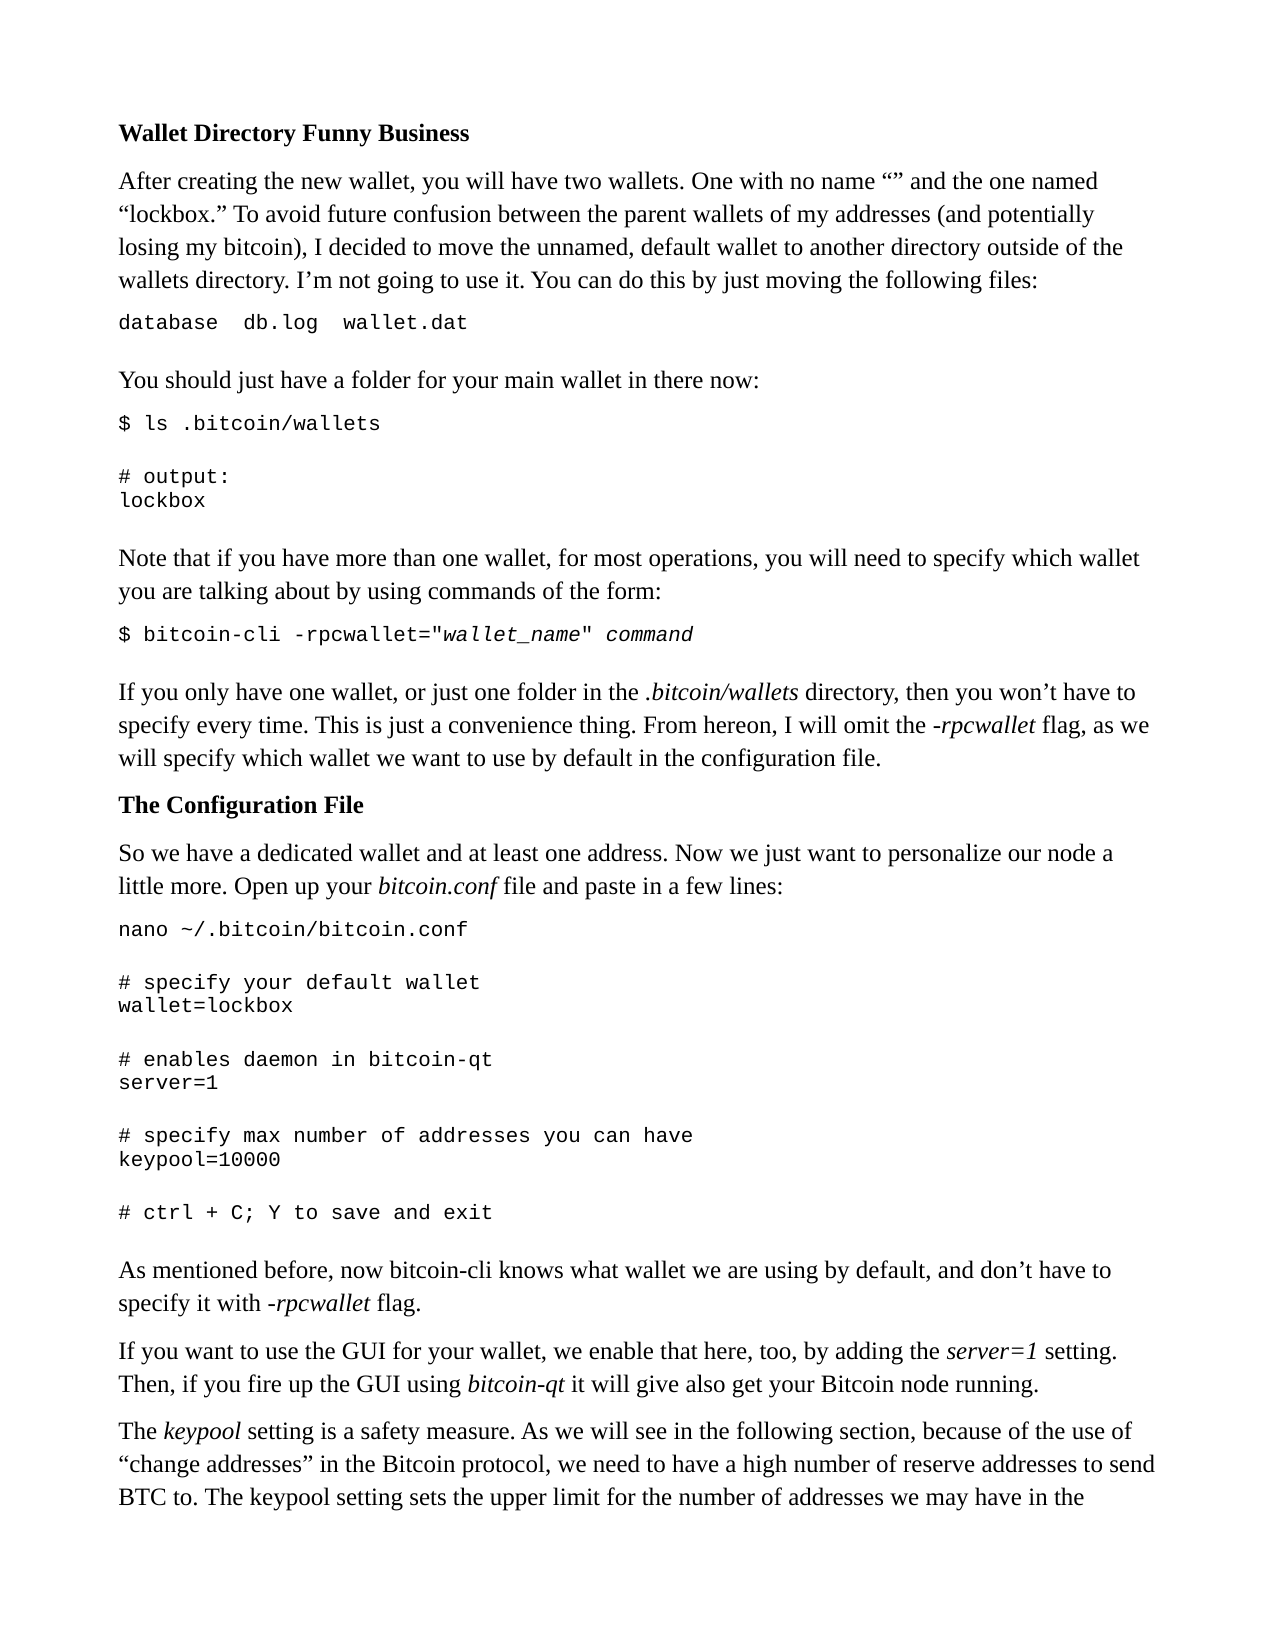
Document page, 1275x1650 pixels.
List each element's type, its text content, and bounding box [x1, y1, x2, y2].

text nano ~/.bitcoin/bitcoin.conf [118, 919, 1157, 942]
text Wallet Directory Funny Business [118, 118, 1157, 147]
text So we have a dedicated wallet and at least one address. Now we just want to personalize our node a little more. Open up your bitcoin.conf file and paste in a few lines: [118, 838, 1157, 900]
text keypool=10000 [118, 1149, 1157, 1173]
text # output: [118, 466, 1157, 490]
text Note that if you have more than one wallet, for most operations, you will need to specify which wallet you are talking about by using commands of the form: [118, 543, 1157, 605]
text The keypool setting is a safety measure. As we will see in the following section, because of the use of “change addresses” in the Bitcoin protocol, we need to have a high number of reserve addresses to send BTC to. The keypool setting sets the upper limit for the number of addresses we may have in the [118, 1416, 1157, 1511]
text # specify max number of addresses you can have [118, 1125, 1157, 1149]
text After creating the new wallet, you will have two wallets. One with no name “” and the one named “lockbox.” To avoid future confusion between the parent wallets of my addresses (and potentially losing my bitcoin), I decided to move the unnamed, default wallet to another directory outside of the wallets directory. I’m not going to use it. You can do this by just moving the following files: [118, 166, 1157, 293]
text # ctrl + C; Y to save and exit [118, 1202, 1157, 1226]
text You should just have a folder for your main wallet in there now: [118, 366, 1157, 394]
text If you only have one wallet, or just one folder in the .bitcoin/wallets directory, then you won’t have to specify every time. This is just a convenience thing. From hereon, I will omit the -rpcwallet flag, as we will specify which wallet we want to use by default in the configuration file. [118, 677, 1157, 772]
text wallet=lockbox [118, 995, 1157, 1019]
text # specify your default wallet [118, 972, 1157, 995]
text database db.log wallet.dat [118, 312, 1157, 336]
text As mentioned before, now bitcoin-cli knows what wallet we are using by default, and don’t have to specify it with -rpcwallet flag. [118, 1255, 1157, 1317]
text lockbox [118, 490, 1157, 513]
text $ bitcoin-cli -rpcwallet="wallet_name" command [118, 624, 1157, 647]
text If you want to use the GUI for your wallet, we enable that here, too, by adding the server=1 setting. Then, if you fire up the GUI using bitcoin-qt it will give also get your Bitcoin node running. [118, 1336, 1157, 1398]
text # enables daemon in bitcoin-qt server=1 [118, 1048, 1157, 1096]
text The Configuration File [118, 790, 1157, 819]
text $ ls .bitcoin/wallets [118, 413, 1157, 437]
